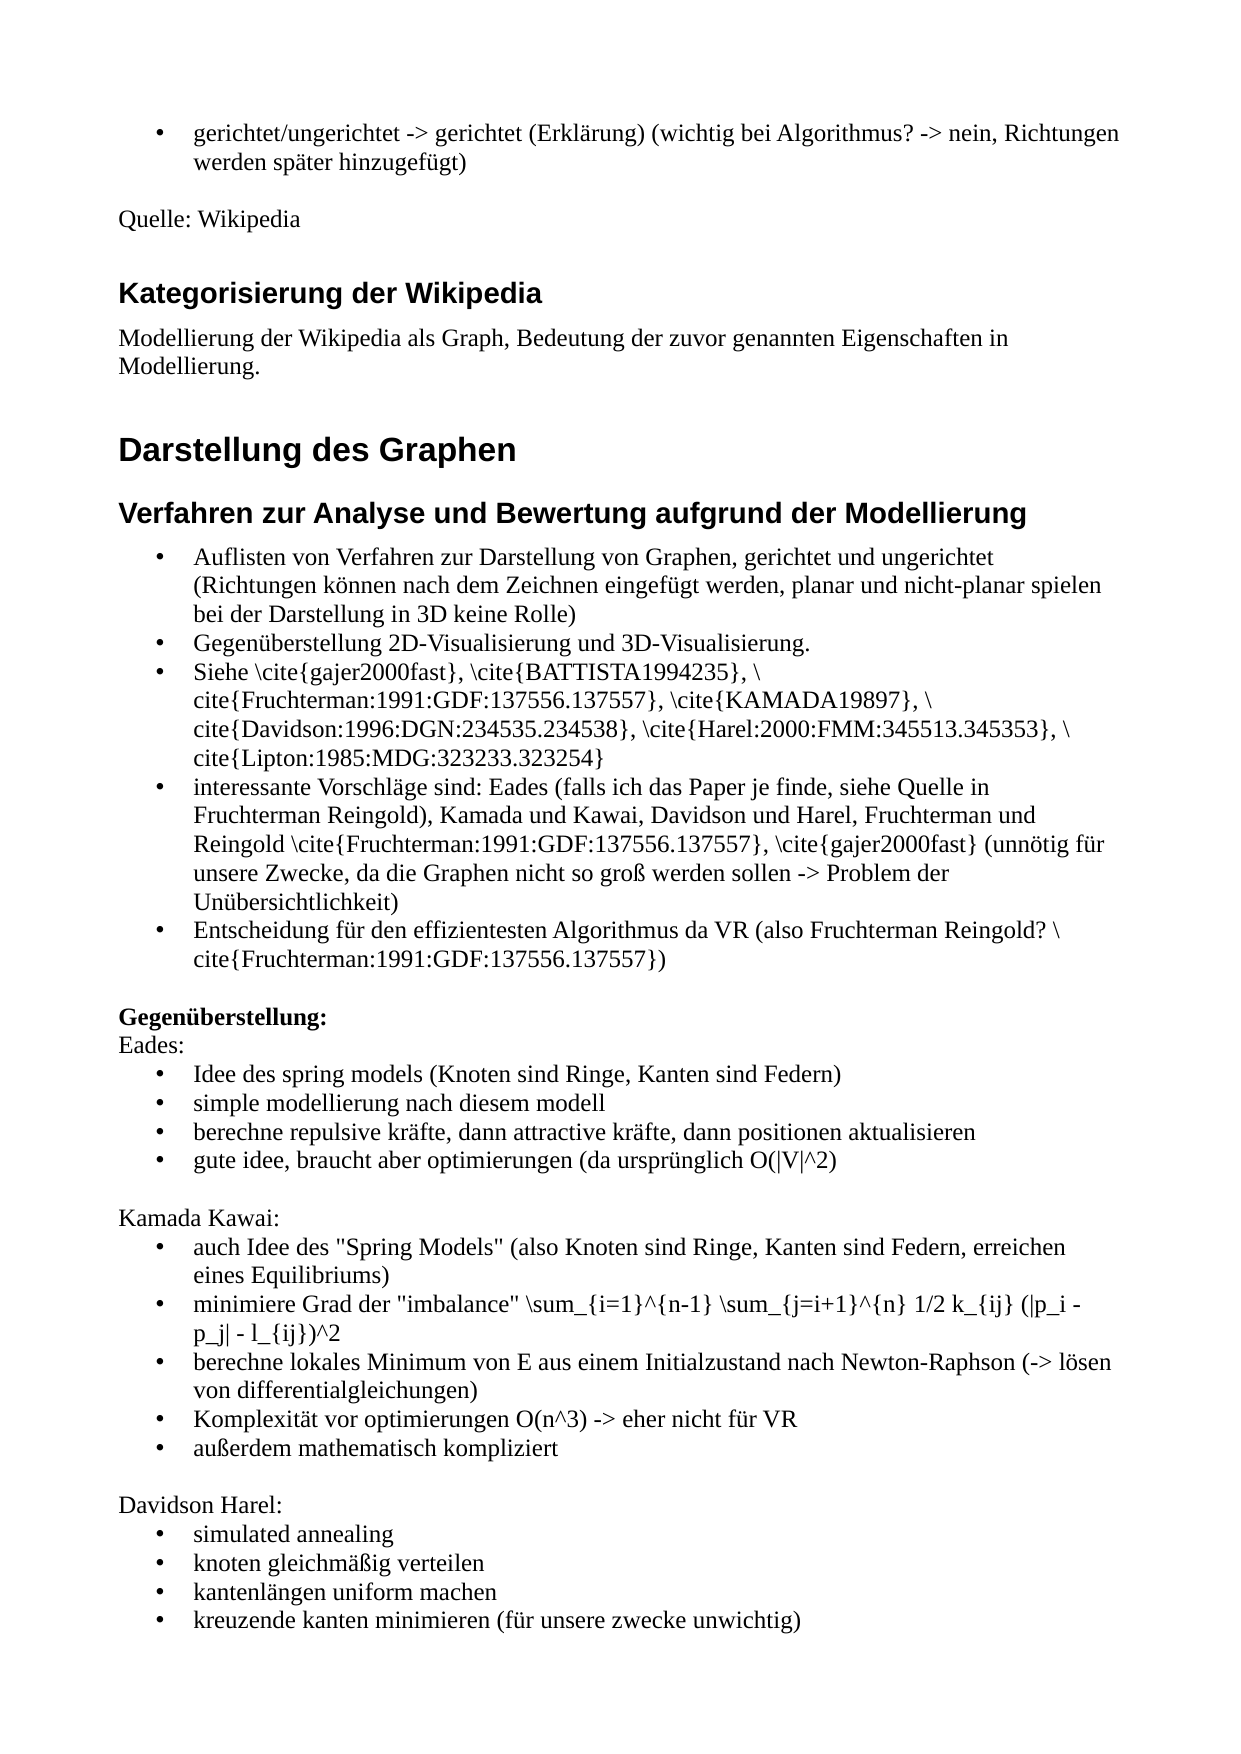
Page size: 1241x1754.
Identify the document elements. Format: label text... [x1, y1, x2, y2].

text Quelle: Wikipedia [118, 204, 1122, 233]
text Davidson Harel: [118, 1491, 1122, 1519]
list berechne repulsive kräfte, dann attractive kräfte, dann positionen aktualisieren [156, 1117, 1122, 1146]
list Idee des spring models (Knoten sind Ringe, Kanten sind Federn) [156, 1059, 1122, 1088]
list Gegenüberstellung 2D-Visualisierung und 3D-Visualisierung. [156, 628, 1122, 657]
list minimiere Grad der "imbalance" \sum_{i=1}^{n-1} \sum_{j=i+1}^{n} 1/2 k_{ij} (|p_i - p_j| - l_{ij})^2 [156, 1289, 1122, 1347]
subtitle Kategorisierung der Wikipedia [118, 276, 1122, 310]
list gerichtet/ungerichtet -> gerichtet (Erklärung) (wichtig bei Algorithmus? -> nein, Richtungen werden später hinzugefügt) [156, 118, 1122, 176]
list knoten gleichmäßig verteilen [156, 1548, 1122, 1577]
list simple modellierung nach diesem modell [156, 1088, 1122, 1117]
list simulated annealing [156, 1519, 1122, 1548]
list Komplexität vor optimierungen O(n^3) -> eher nicht für VR [156, 1404, 1122, 1433]
text Modellierung der Wikipedia als Graph, Bedeutung der zuvor genannten Eigenschaften in Modellierung. [118, 323, 1122, 380]
list berechne lokales Minimum von E aus einem Initialzustand nach Newton-Raphson (-> lösen von differentialgleichungen) [156, 1347, 1122, 1404]
text Gegenüberstellung: [118, 1002, 1122, 1031]
text Kamada Kawai: [118, 1203, 1122, 1232]
list kreuzende kanten minimieren (für unsere zwecke unwichtig) [156, 1606, 1122, 1634]
list Auflisten von Verfahren zur Darstellung von Graphen, gerichtet und ungerichtet (Richtungen können nach dem Zeichnen eingefügt werden, planar und nicht-planar spielen bei der Darstellung in 3D keine Rolle) [156, 542, 1122, 628]
list auch Idee des "Spring Models" (also Knoten sind Ringe, Kanten sind Federn, erreichen eines Equilibriums) [156, 1232, 1122, 1289]
list außerdem mathematisch kompliziert [156, 1433, 1122, 1462]
list gute idee, braucht aber optimierungen (da ursprünglich O(|V|^2) [156, 1146, 1122, 1174]
list interessante Vorschläge sind: Eades (falls ich das Paper je finde, siehe Quelle in Fruchterman Reingold), Kamada und Kawai, Davidson und Harel, Fruchterman und Reingold \cite{Fruchterman:1991:GDF:137556.137557}, \cite{gajer2000fast} (unnötig für unsere Zwecke, da die Graphen nicht so groß werden sollen -> Problem der Unübersichtlichkeit) [156, 772, 1122, 916]
list kantenlängen uniform machen [156, 1577, 1122, 1606]
subtitle Verfahren zur Analyse und Bewertung aufgrund der Modellierung [118, 496, 1122, 529]
subtitle Darstellung des Graphen [118, 430, 1122, 468]
list Entscheidung für den effizientesten Algorithmus da VR (also Fruchterman Reingold? \cite{Fruchterman:1991:GDF:137556.137557}) [156, 916, 1122, 973]
list Siehe \cite{gajer2000fast}, \cite{BATTISTA1994235}, \cite{Fruchterman:1991:GDF:137556.137557}, \cite{KAMADA19897}, \cite{Davidson:1996:DGN:234535.234538}, \cite{Harel:2000:FMM:345513.345353}, \cite{Lipton:1985:MDG:323233.323254} [156, 657, 1122, 772]
text Eades: [118, 1031, 1122, 1059]
